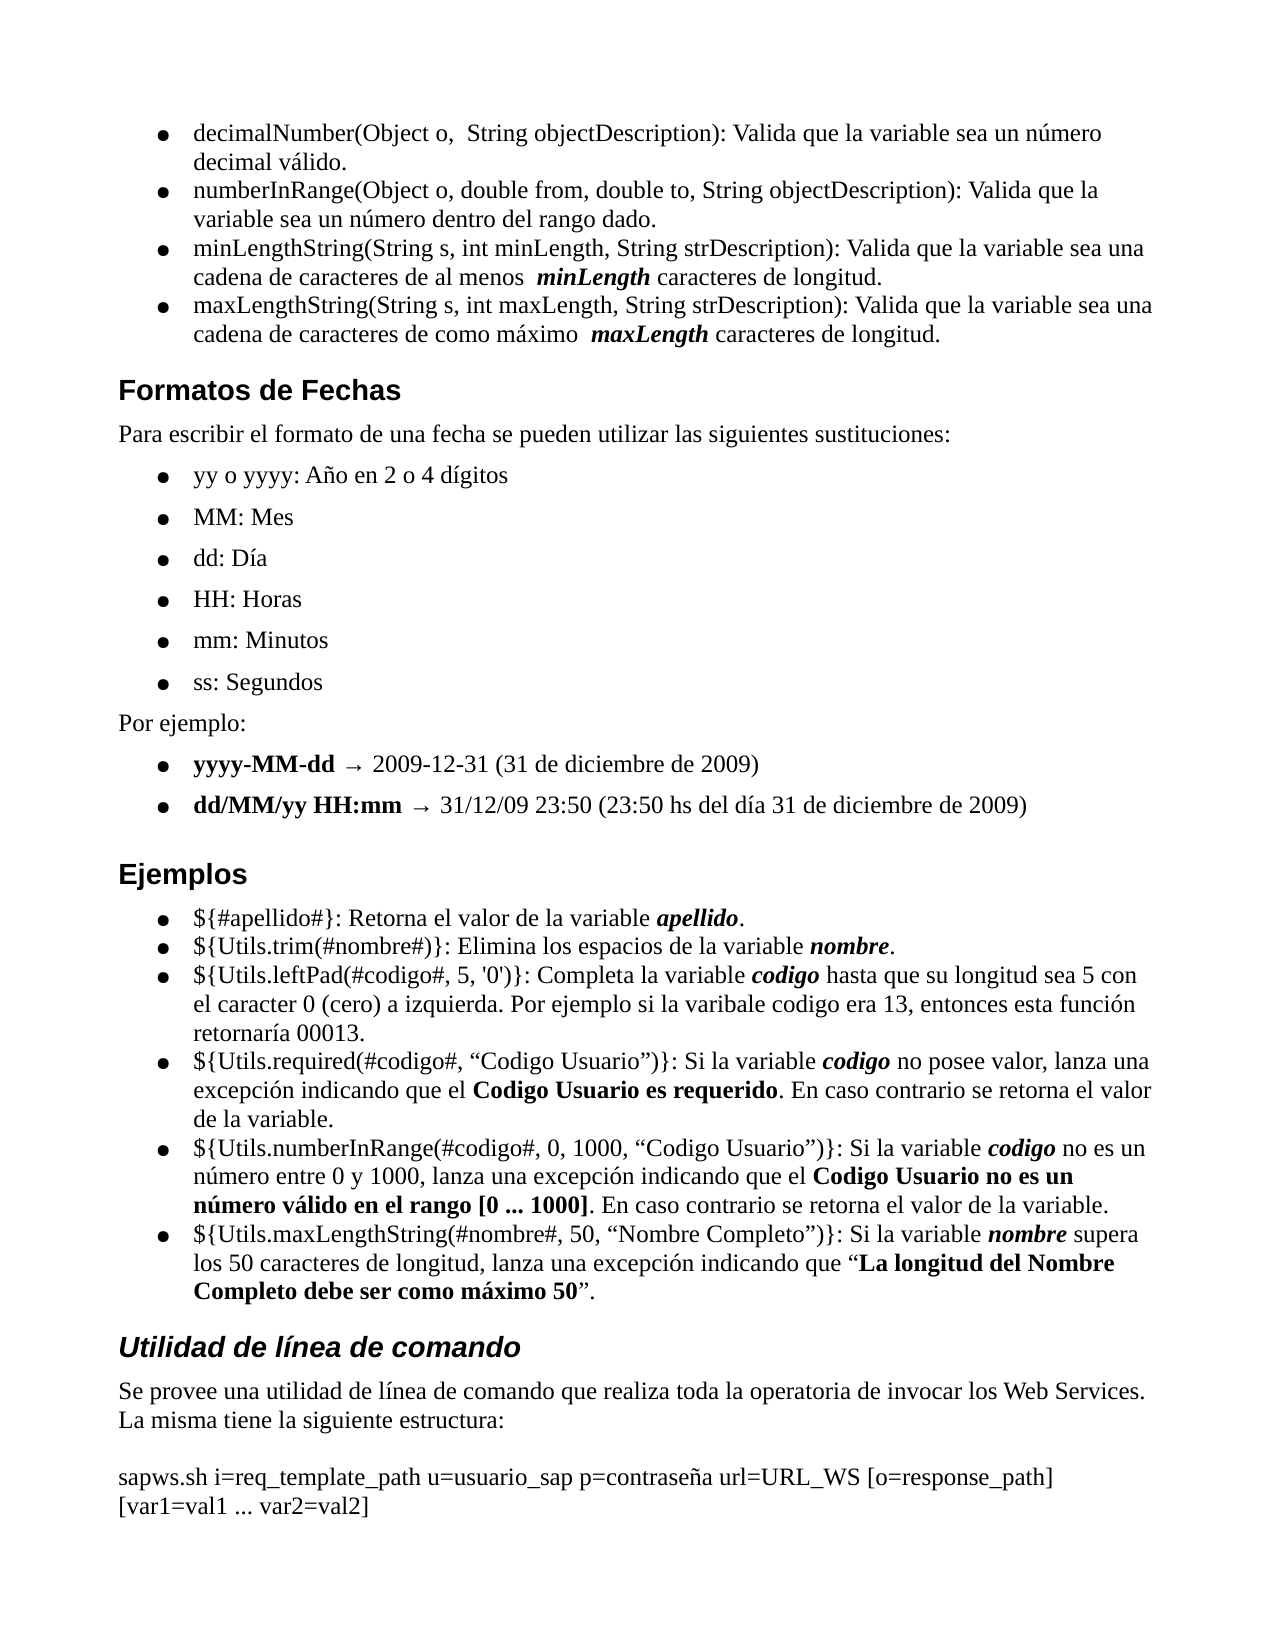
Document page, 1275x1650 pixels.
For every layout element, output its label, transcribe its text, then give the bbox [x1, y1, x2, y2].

list decimalNumber(Object o, String objectDescription): Valida que la variable sea un número decimal válido. [156, 118, 1157, 176]
list mm: Minutos [156, 625, 1157, 654]
list ${Utils.trim(#nombre#)}: Elimina los espacios de la variable nombre. [156, 931, 1157, 960]
list minLengthString(String s, int minLength, String strDescription): Valida que la variable sea una cadena de caracteres de al menos minLength caracteres de longitud. [156, 233, 1157, 291]
list HH: Horas [156, 584, 1157, 613]
list ss: Segundos [156, 667, 1157, 695]
list ${#apellido#}: Retorna el valor de la variable apellido. [156, 903, 1157, 931]
list yy o yyyy: Año en 2 o 4 dígitos [156, 460, 1157, 489]
text Se provee una utilidad de línea de comando que realiza toda la operatoria de invocar los Web Services. La misma tiene la siguiente estructura: [118, 1376, 1157, 1434]
text Por ejemplo: [118, 708, 1157, 737]
list numberInRange(Object o, double from, double to, String objectDescription): Valida que la variable sea un número dentro del rango dado. [156, 176, 1157, 233]
list maxLengthString(String s, int maxLength, String strDescription): Valida que la variable sea una cadena de caracteres de como máximo maxLength caracteres de longitud. [156, 291, 1157, 348]
subtitle Formatos de Fechas [118, 373, 1157, 407]
text Para escribir el formato de una fecha se pueden utilizar las siguientes sustituciones: [118, 419, 1157, 448]
list ${Utils.numberInRange(#codigo#, 0, 1000, “Codigo Usuario”)}: Si la variable codigo no es un número entre 0 y 1000, lanza una excepción indicando que el Codigo Usuario no es un número válido en el rango [0 ... 1000]. En caso contrario se retorna el valor de la variable. [156, 1133, 1157, 1219]
list ${Utils.leftPad(#codigo#, 5, '0')}: Completa la variable codigo hasta que su longitud sea 5 con el caracter 0 (cero) a izquierda. Por ejemplo si la varibale codigo era 13, entonces esta función retornaría 00013. [156, 960, 1157, 1046]
list ${Utils.maxLengthString(#nombre#, 50, “Nombre Completo”)}: Si la variable nombre supera los 50 caracteres de longitud, lanza una excepción indicando que “La longitud del Nombre Completo debe ser como máximo 50”. [156, 1219, 1157, 1305]
subtitle Ejemplos [118, 857, 1157, 890]
text sapws.sh i=req_template_path u=usuario_sap p=contraseña url=URL_WS [o=response_path] [var1=val1 ... var2=val2] [118, 1462, 1157, 1520]
list MM: Mes [156, 502, 1157, 530]
list yyyy-MM-dd → 2009-12-31 (31 de diciembre de 2009) [156, 749, 1157, 778]
subtitle Utilidad de línea de comando [118, 1330, 1157, 1364]
list dd: Día [156, 543, 1157, 572]
list dd/MM/yy HH:mm → 31/12/09 23:50 (23:50 hs del día 31 de diciembre de 2009) [156, 790, 1157, 819]
list ${Utils.required(#codigo#, “Codigo Usuario”)}: Si la variable codigo no posee valor, lanza una excepción indicando que el Codigo Usuario es requerido. En caso contrario se retorna el valor de la variable. [156, 1046, 1157, 1133]
